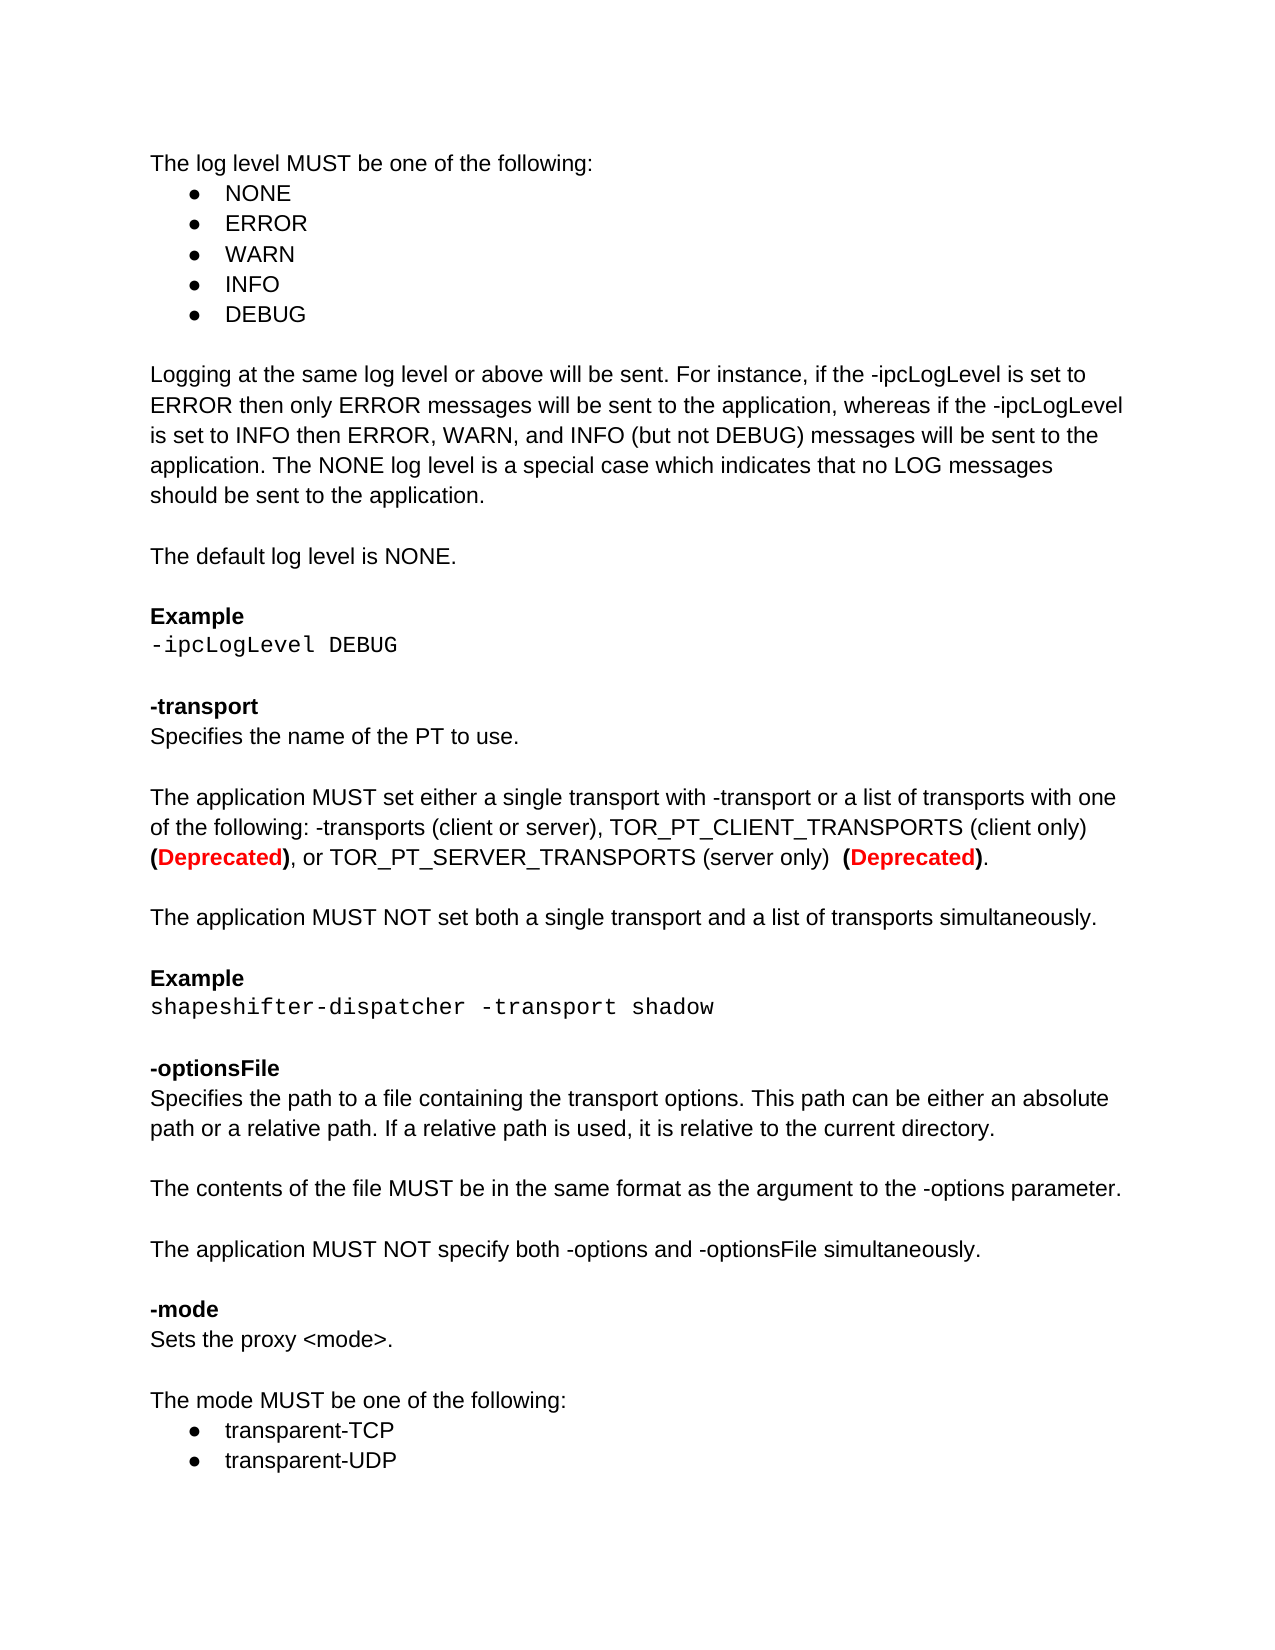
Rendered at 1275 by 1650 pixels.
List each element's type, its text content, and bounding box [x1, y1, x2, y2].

text -ipcLogLevel DEBUG [150, 633, 1125, 659]
text The application MUST NOT specify both -options and -optionsFile simultaneously. [150, 1236, 1125, 1262]
text The contents of the file MUST be in the same format as the argument to the -options parameter. [150, 1175, 1125, 1202]
text Example [150, 965, 1125, 991]
list ERROR [187, 210, 1125, 237]
text shapeshifter-dispatcher -transport shadow [150, 995, 1125, 1021]
text The default log level is NONE. [150, 543, 1125, 569]
text Logging at the same log level or above will be sent. For instance, if the -ipcLogLevel is set to ERROR then only ERROR messages will be sent to the application, whereas if the -ipcLogLevel is set to INFO then ERROR, WARN, and INFO (but not DEBUG) messages will be sent to the application. The NONE log level is a special case which indicates that no LOG messages should be sent to the application. [150, 361, 1125, 509]
list WARN [187, 241, 1125, 267]
text -transport [150, 693, 1125, 719]
list NONE [187, 180, 1125, 207]
text -mode [150, 1296, 1125, 1323]
text The log level MUST be one of the following: [150, 150, 1125, 176]
text Specifies the path to a file containing the transport options. This path can be either an absolute path or a relative path. If a relative path is used, it is relative to the current directory. [150, 1085, 1125, 1141]
text The application MUST set either a single transport with -transport or a list of transports with one of the following: -transports (client or server), TOR_PT_CLIENT_TRANSPORTS (client only) (Deprecated), or TOR_PT_SERVER_TRANSPORTS (server only) (Deprecated). [150, 783, 1125, 870]
list DEBUG [187, 301, 1125, 327]
text Specifies the name of the PT to use. [150, 723, 1125, 749]
text -optionsFile [150, 1054, 1125, 1081]
text Example [150, 603, 1125, 629]
text The mode MUST be one of the following: [150, 1387, 1125, 1413]
text The application MUST NOT set both a single transport and a list of transports simultaneously. [150, 904, 1125, 931]
list transparent-TCP [187, 1417, 1125, 1443]
list INFO [187, 271, 1125, 297]
text Sets the proxy <mode>. [150, 1326, 1125, 1353]
list transparent-UDP [187, 1447, 1125, 1474]
